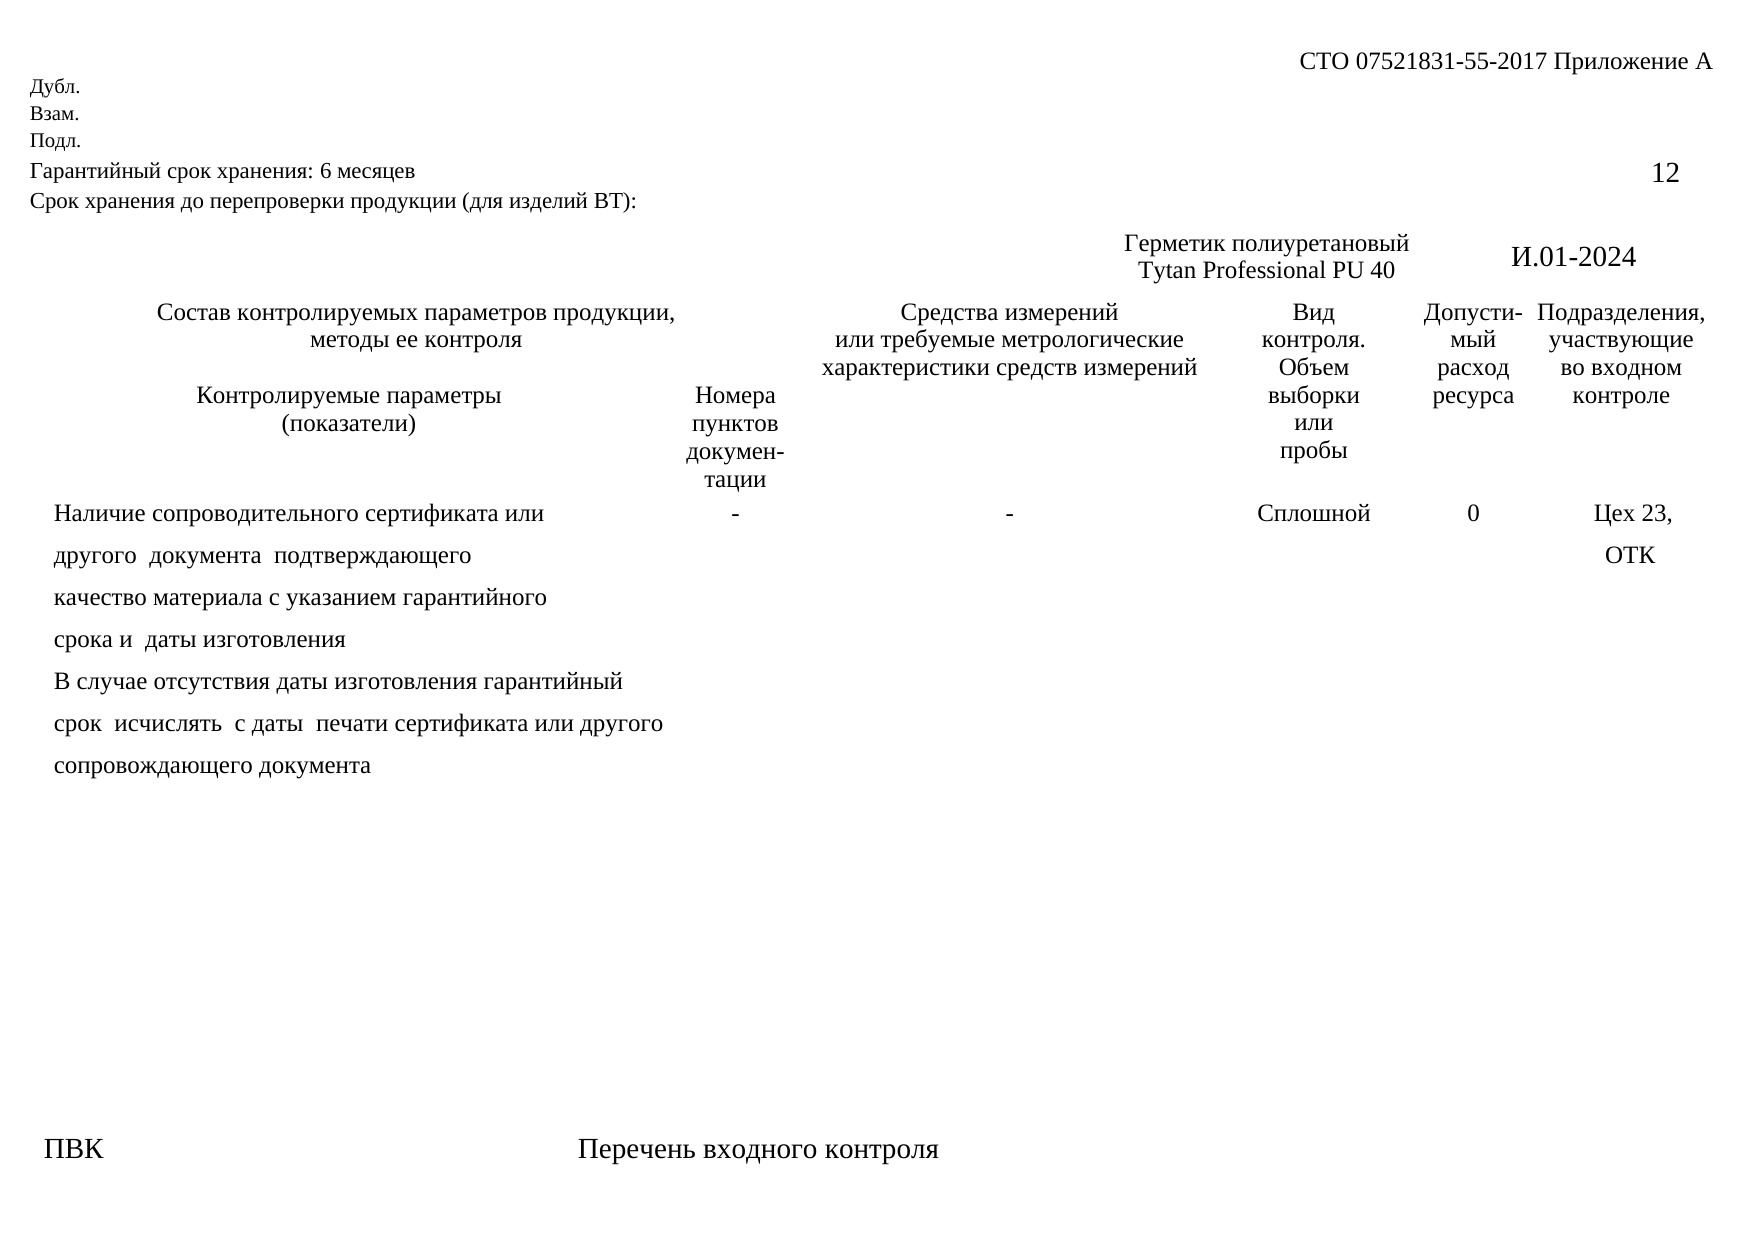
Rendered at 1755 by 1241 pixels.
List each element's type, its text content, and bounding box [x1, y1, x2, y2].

table_cell - [668, 493, 802, 534]
table_cell [1536, 786, 1707, 828]
table_cell [668, 954, 802, 996]
table_cell [1411, 786, 1536, 828]
table_header [479, 75, 728, 102]
table_header Состав контролируемых параметров продукции, методы ее контроля [30, 298, 802, 382]
table_cell ОТК [1536, 535, 1707, 576]
table_cell [30, 870, 668, 912]
table_cell [1216, 1080, 1411, 1122]
table_cell [1411, 535, 1536, 576]
table_cell Взам. [30, 102, 137, 129]
table_cell - [803, 493, 1216, 534]
table_cell [1411, 1080, 1536, 1122]
table_cell [615, 243, 676, 270]
table_cell [137, 102, 265, 129]
table_cell [260, 216, 400, 243]
table_header Вид контроля. Объем выборки или пробы [1216, 298, 1411, 492]
table_cell [1536, 1080, 1707, 1122]
table_cell [879, 216, 1000, 243]
table_cell [1536, 1038, 1707, 1080]
table_cell [1216, 619, 1411, 660]
table_header [1025, 156, 1348, 186]
table_header Гарантийный срок хранения: 6 месяцев [30, 156, 1025, 186]
table_cell [668, 996, 802, 1038]
table_header [1348, 156, 1624, 186]
table_cell [1216, 870, 1411, 912]
table_cell сопровождающего документа [30, 744, 668, 786]
table_cell [668, 660, 802, 702]
table_cell [30, 912, 668, 954]
table_cell [165, 243, 260, 270]
table_cell [803, 996, 1216, 1038]
table_cell [1216, 576, 1411, 618]
table_cell Цех 23, [1536, 493, 1707, 534]
table_cell [676, 270, 739, 298]
table_cell [84, 270, 165, 298]
table_cell [84, 243, 165, 270]
table_cell [1411, 954, 1536, 996]
table_cell [615, 216, 676, 243]
table_cell [30, 786, 668, 828]
table_cell [1536, 828, 1707, 870]
table_cell [1216, 535, 1411, 576]
table_cell [1411, 619, 1536, 660]
table_cell [1216, 996, 1411, 1038]
table_cell [1618, 1122, 1707, 1175]
table_cell [1536, 660, 1707, 702]
table_cell [775, 102, 1707, 156]
table_cell [1216, 1038, 1411, 1080]
table_cell [668, 912, 802, 954]
table_cell Контролируемые параметры (показатели) [30, 382, 668, 492]
table_cell [668, 1038, 802, 1080]
table_cell [739, 243, 878, 270]
table_cell [524, 270, 614, 298]
table_header Дубл. [30, 75, 137, 102]
table_cell [1399, 1122, 1618, 1175]
table_cell [1000, 243, 1093, 270]
table_cell [1411, 912, 1536, 954]
table_cell [84, 216, 165, 243]
table_cell [1411, 1038, 1536, 1080]
table_cell [1411, 996, 1536, 1038]
table_cell [668, 870, 802, 912]
table_cell [879, 270, 1000, 298]
table_cell [739, 216, 878, 243]
table_cell срока и даты изготовления [30, 619, 668, 660]
table_cell [30, 954, 668, 996]
table_cell [30, 828, 668, 870]
table_cell [803, 660, 1216, 702]
table_cell [479, 102, 775, 129]
table_cell [524, 243, 614, 270]
table_cell [803, 744, 1216, 786]
table_cell [803, 703, 1216, 744]
table_cell [668, 703, 802, 744]
table_cell [1216, 954, 1411, 996]
table_cell [803, 535, 1216, 576]
table_cell [1411, 870, 1536, 912]
table_cell [615, 270, 676, 298]
table_cell [524, 216, 614, 243]
table_cell [803, 828, 1216, 870]
table_cell [400, 216, 524, 243]
table_cell [1216, 828, 1411, 870]
table_header Подразделения, участвующие во входном контроле [1536, 298, 1707, 492]
table_cell 0 [1411, 493, 1536, 534]
table_cell [260, 243, 400, 270]
table_cell Подл. [30, 129, 137, 156]
table_cell [1216, 912, 1411, 954]
table_cell [1411, 828, 1536, 870]
table_cell Сплошной [1216, 493, 1411, 534]
table_header [265, 75, 384, 102]
table_cell [668, 786, 802, 828]
text СТО 07521831-55-2017 Приложение А [29, 47, 1713, 75]
table_header [728, 75, 1242, 102]
table_cell [1536, 954, 1707, 996]
table_cell [265, 102, 384, 129]
table_cell [384, 129, 479, 156]
table_cell [668, 535, 802, 576]
table_cell [676, 216, 739, 243]
table_cell [1411, 703, 1536, 744]
table_cell [1411, 576, 1536, 618]
table_cell Перечень входного контроля [117, 1122, 1399, 1175]
table_cell срок исчислять с даты печати сертификата или другого [30, 703, 668, 744]
table_cell качество материала с указанием гарантийного [30, 576, 668, 618]
table_cell [30, 216, 84, 298]
table_cell [1411, 660, 1536, 702]
table_cell [260, 270, 400, 298]
table_cell [739, 270, 878, 298]
table_cell [803, 1038, 1216, 1080]
table_cell [668, 1080, 802, 1122]
table_header Допусти-мый расход ресурса [1411, 436, 1536, 492]
table_cell [803, 870, 1216, 912]
table_cell [803, 954, 1216, 996]
table_cell [1536, 996, 1707, 1038]
table_cell Срок хранения до перепроверки продукции (для изделий ВТ): [30, 186, 1707, 216]
table_cell [1536, 912, 1707, 954]
table_cell [879, 243, 1000, 270]
table_header 12 [1624, 156, 1707, 186]
table_cell [668, 619, 802, 660]
table_cell [1216, 744, 1411, 786]
table_cell [165, 216, 260, 243]
table_cell [668, 828, 802, 870]
table_cell [400, 243, 524, 270]
table_cell Герметик полиуретановый Tytan Professional PU 40 [1093, 216, 1440, 298]
table_cell [265, 129, 384, 156]
table_cell [803, 912, 1216, 954]
table_cell [137, 129, 265, 156]
table_cell [803, 619, 1216, 660]
table_cell ПВК [30, 1122, 117, 1175]
table_header [384, 75, 479, 102]
table_cell [1536, 870, 1707, 912]
table_cell [30, 1080, 668, 1122]
table_cell [676, 243, 739, 270]
table_cell [803, 576, 1216, 618]
table_cell [479, 129, 775, 156]
table_cell [1216, 703, 1411, 744]
table_cell [1536, 619, 1707, 660]
table_cell [30, 996, 668, 1038]
table_cell [803, 1080, 1216, 1122]
table_header Средства измерений или требуемые метрологические характеристики средств измерений [803, 298, 1216, 492]
table_cell [165, 270, 260, 298]
table_cell другого документа подтверждающего [30, 535, 668, 576]
table_header [1243, 75, 1707, 102]
table_cell В случае отсутствия даты изготовления гарантийный [30, 660, 668, 702]
table_cell И.01-2024 [1440, 216, 1707, 298]
table_cell [803, 786, 1216, 828]
table_cell [1536, 744, 1707, 786]
table_cell Наличие сопроводительного сертификата или [30, 493, 668, 534]
table_cell [668, 744, 802, 786]
table_cell [1411, 744, 1536, 786]
table_cell [1536, 703, 1707, 744]
table_cell [400, 270, 524, 298]
table_cell [1536, 576, 1707, 618]
table_cell [1000, 216, 1093, 243]
table_cell [1000, 270, 1093, 298]
table_cell [1216, 786, 1411, 828]
table_header [137, 75, 265, 102]
table_cell Номера пунктов докумен- тации [668, 382, 802, 492]
table_cell [30, 1038, 668, 1080]
table_cell [668, 576, 802, 618]
table_cell [384, 102, 479, 129]
table_cell [1216, 660, 1411, 702]
